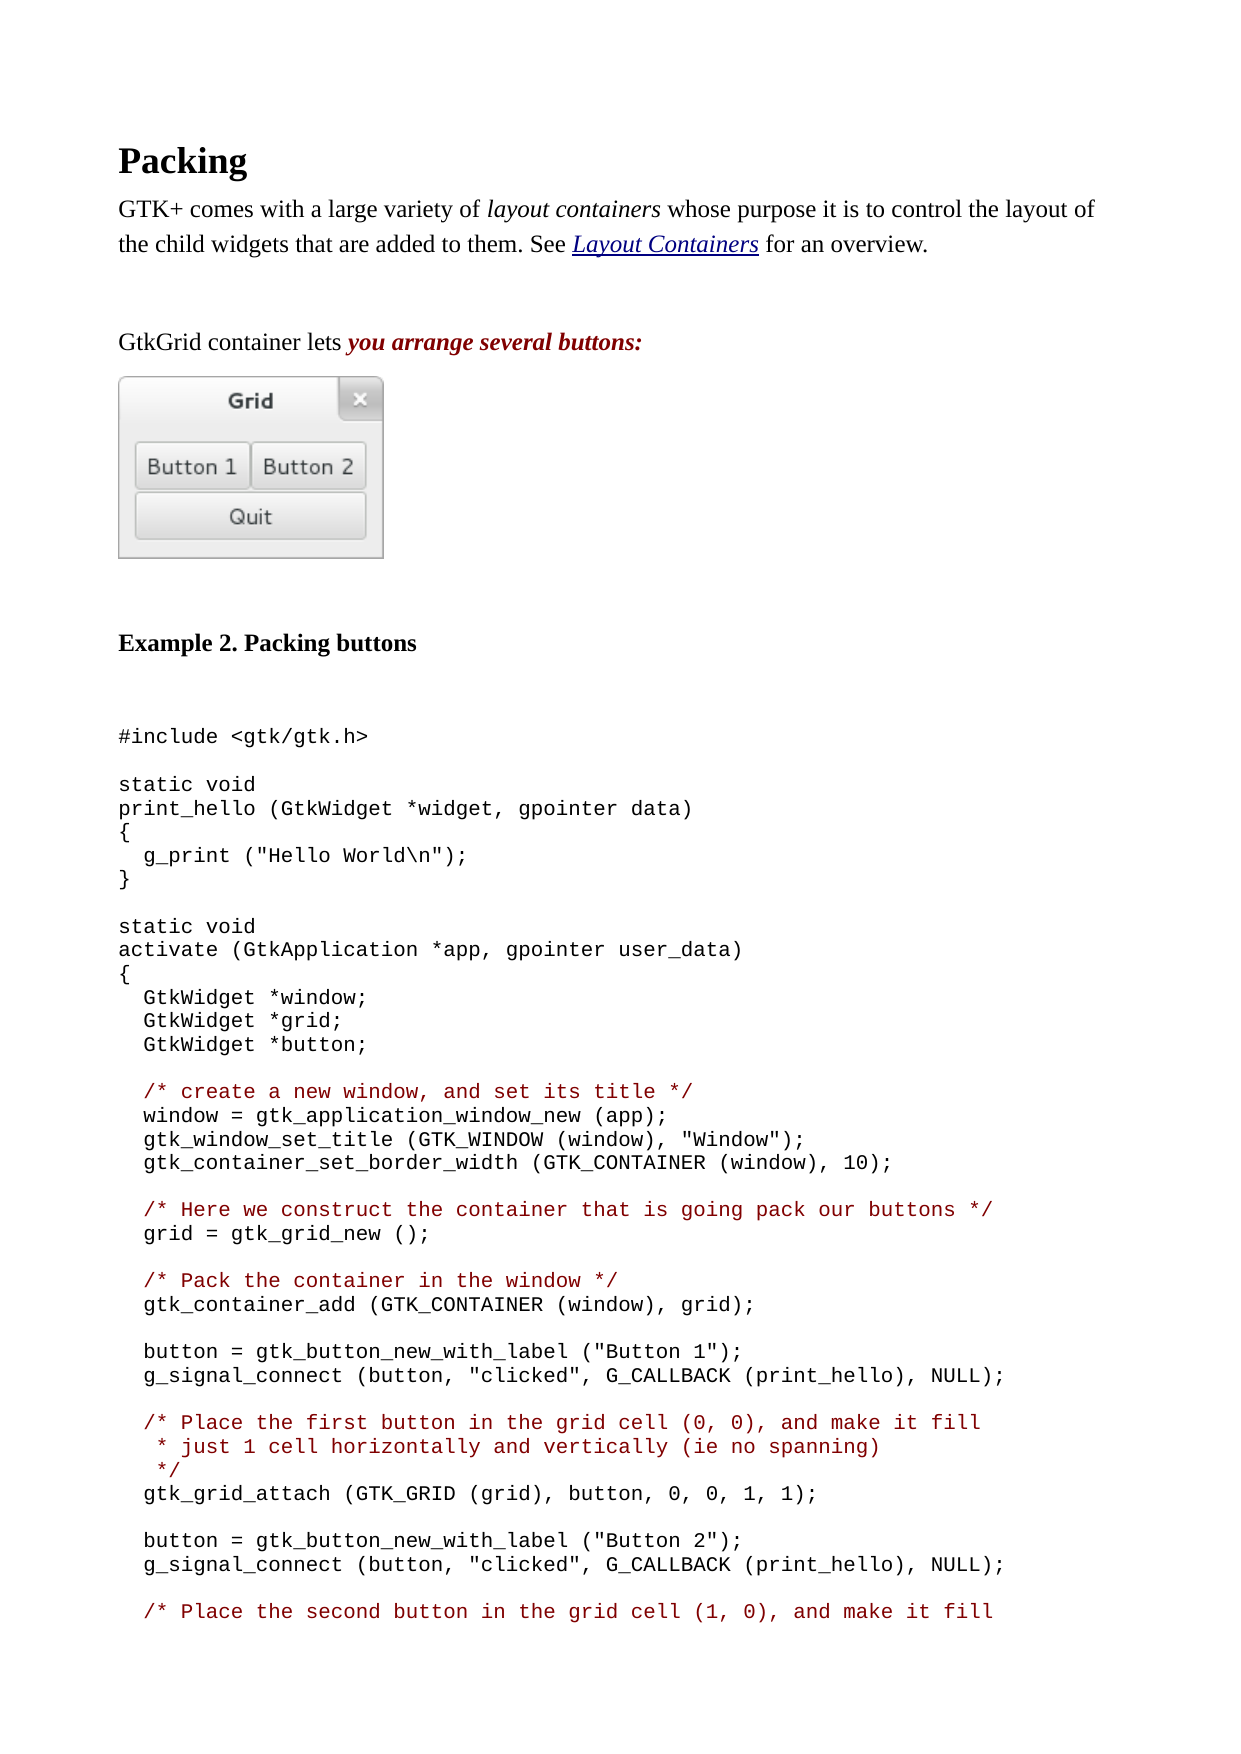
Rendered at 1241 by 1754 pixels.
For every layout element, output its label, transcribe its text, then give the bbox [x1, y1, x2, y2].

text */ [118, 1459, 1122, 1483]
subtitle Packing [118, 139, 1122, 182]
text GtkGrid container lets you arrange several buttons: [118, 327, 1122, 356]
text GTK+ comes with a large variety of layout containers whose purpose it is to control the layout of the child widgets that are added to them. See Layout Containers for an overview. [118, 194, 1122, 258]
text { [118, 821, 1122, 845]
text window = gtk_application_window_new (app); [118, 1105, 1122, 1128]
text /* create a new window, and set its title */ [118, 1081, 1122, 1105]
text gtk_grid_attach (GTK_GRID (grid), button, 0, 0, 1, 1); [118, 1483, 1122, 1507]
text GtkWidget *grid; [118, 1010, 1122, 1034]
text * just 1 cell horizontally and vertically (ie no spanning) [118, 1436, 1122, 1459]
text GtkWidget *window; [118, 987, 1122, 1010]
text /* Place the second button in the grid cell (1, 0), and make it fill [118, 1601, 1122, 1625]
text #include <gtk/gtk.h> [118, 727, 1122, 750]
text /* Place the first button in the grid cell (0, 0), and make it fill [118, 1412, 1122, 1436]
text gtk_container_set_border_width (GTK_CONTAINER (window), 10); [118, 1152, 1122, 1176]
text grid = gtk_grid_new (); [118, 1223, 1122, 1247]
text gtk_container_add (GTK_CONTAINER (window), grid); [118, 1294, 1122, 1318]
text GtkWidget *button; [118, 1034, 1122, 1058]
text print_hello (GtkWidget *widget, gpointer data) [118, 797, 1122, 821]
text activate (GtkApplication *app, gpointer user_data) [118, 939, 1122, 963]
text /* Here we construct the container that is going pack our buttons */ [118, 1199, 1122, 1223]
text static void [118, 916, 1122, 939]
picture [118, 376, 384, 559]
text g_print ("Hello World\n"); [118, 845, 1122, 868]
text /* Pack the container in the window */ [118, 1270, 1122, 1294]
text Example 2. Packing buttons [118, 628, 1122, 657]
text g_signal_connect (button, "clicked", G_CALLBACK (print_hello), NULL); [118, 1554, 1122, 1578]
text } [118, 868, 1122, 892]
text g_signal_connect (button, "clicked", G_CALLBACK (print_hello), NULL); [118, 1365, 1122, 1389]
text static void [118, 774, 1122, 797]
text button = gtk_button_new_with_label ("Button 1"); [118, 1341, 1122, 1365]
text button = gtk_button_new_with_label ("Button 2"); [118, 1531, 1122, 1554]
text { [118, 963, 1122, 987]
text gtk_window_set_title (GTK_WINDOW (window), "Window"); [118, 1128, 1122, 1152]
